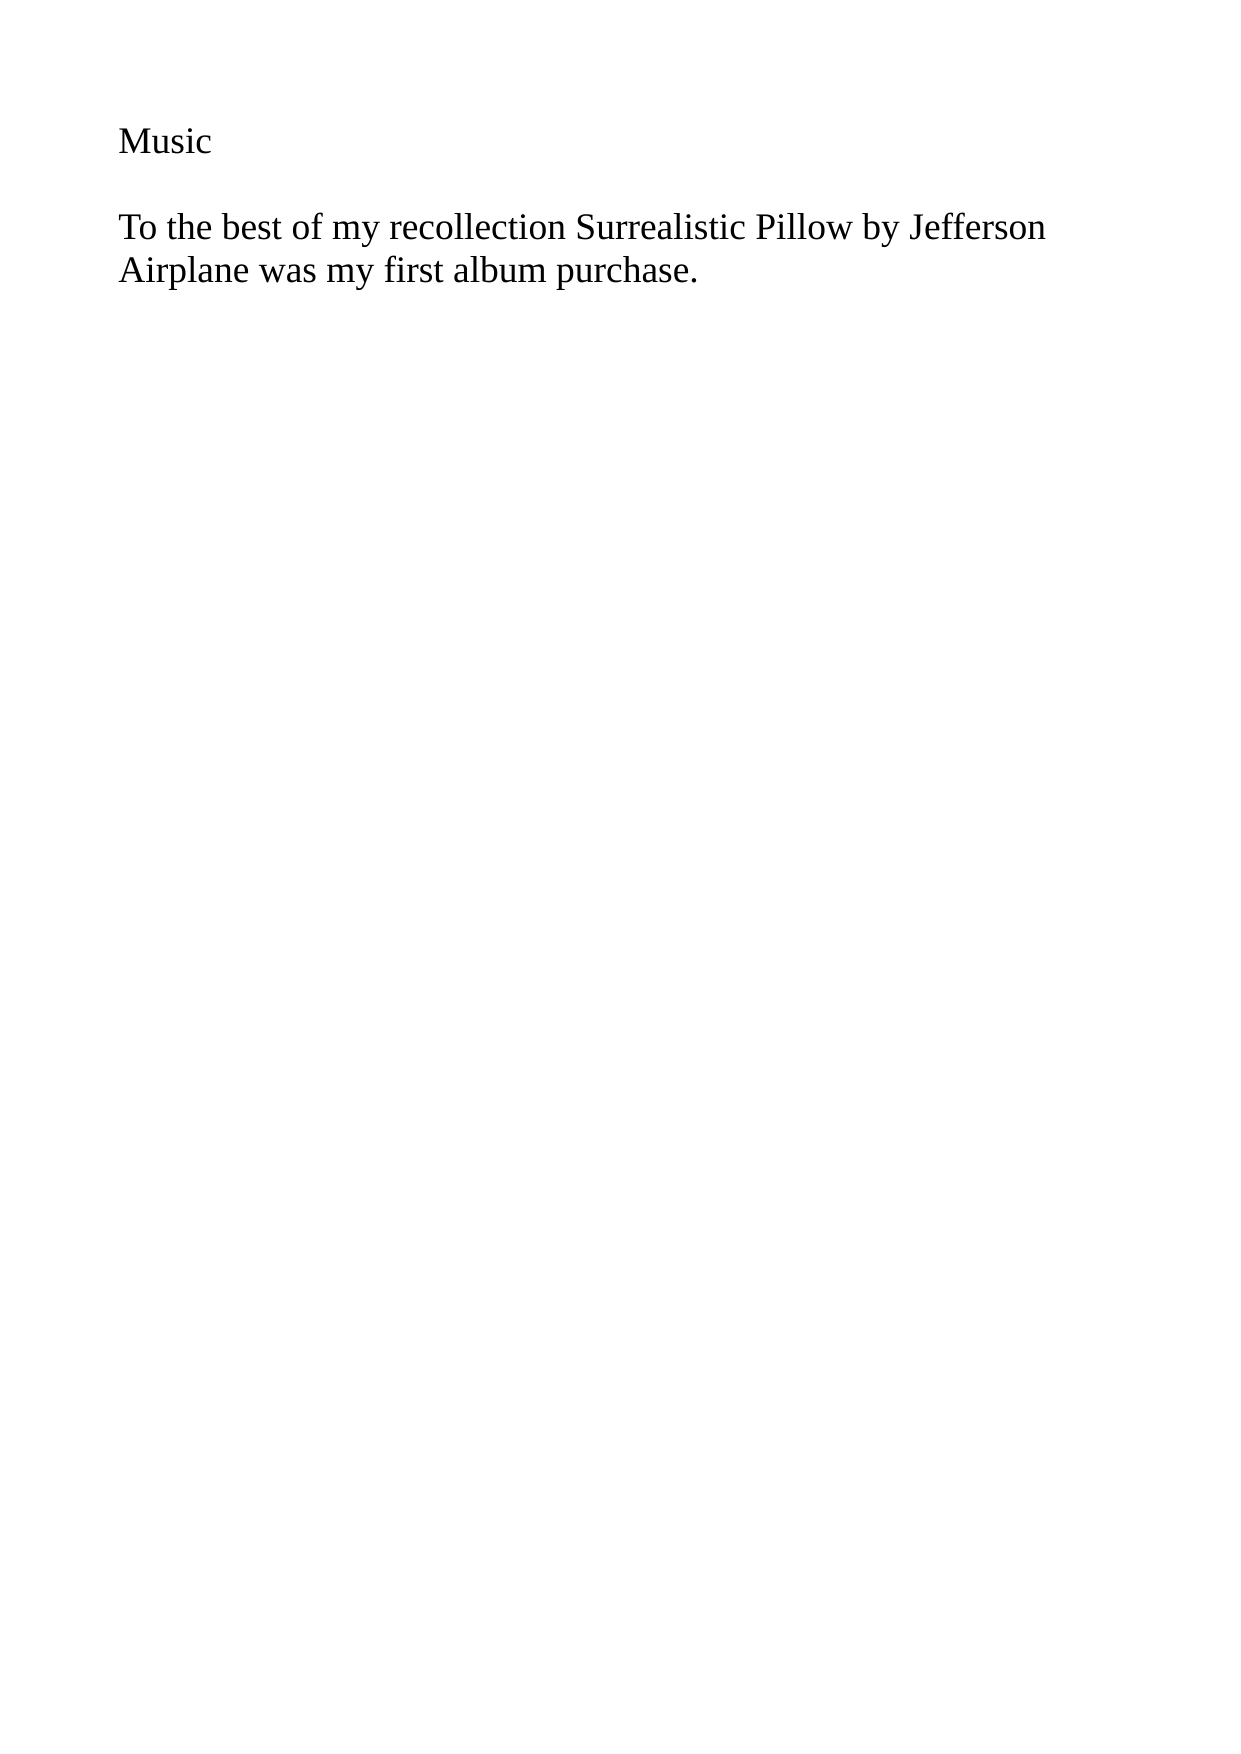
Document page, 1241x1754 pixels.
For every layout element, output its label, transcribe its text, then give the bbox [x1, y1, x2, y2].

text To the best of my recollection Surrealistic Pillow by Jefferson Airplane was my first album purchase. [118, 204, 1122, 291]
text Music [118, 118, 1122, 161]
